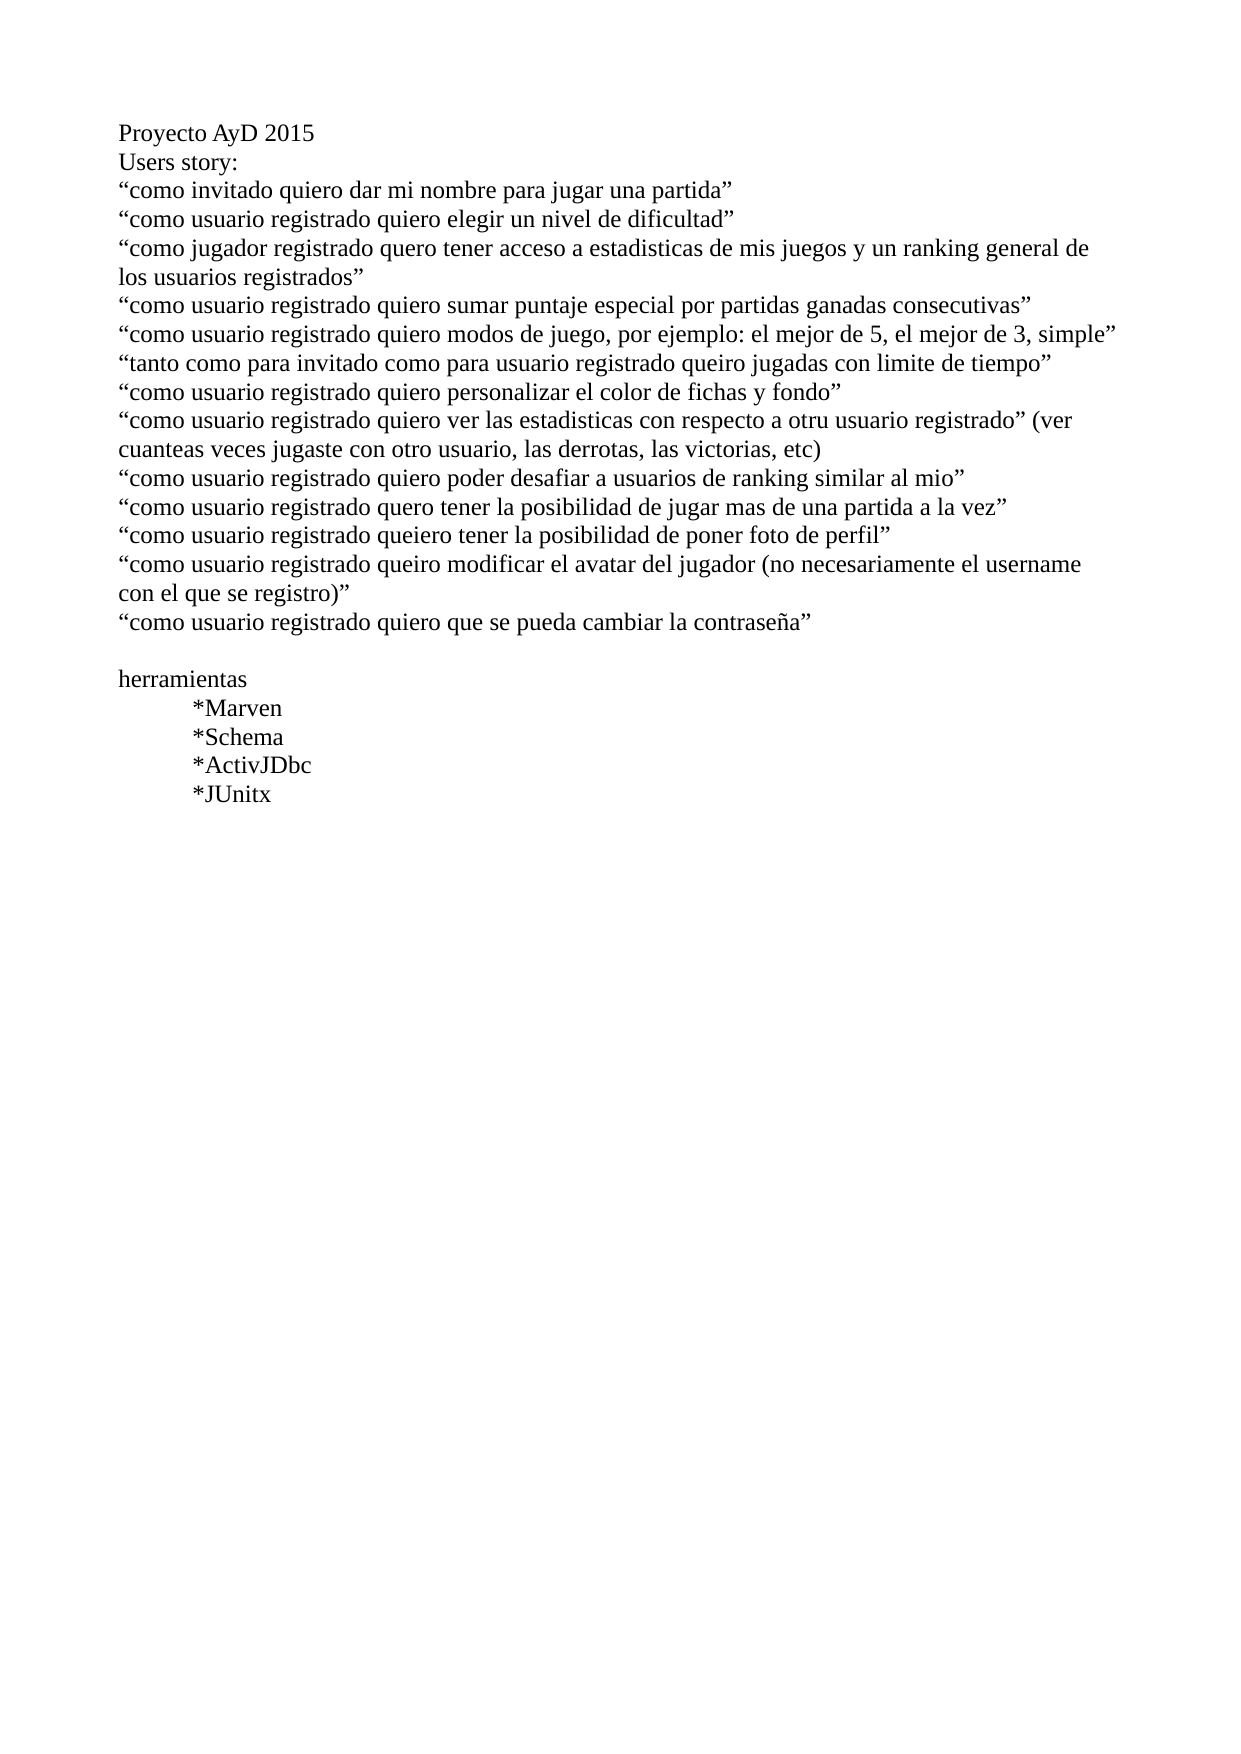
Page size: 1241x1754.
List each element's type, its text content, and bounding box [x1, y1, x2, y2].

text *Schema [118, 722, 1122, 751]
text *Marven [118, 693, 1122, 722]
text “tanto como para invitado como para usuario registrado queiro jugadas con limite de tiempo” [118, 348, 1122, 377]
text *JUnitx [118, 779, 1122, 808]
text *ActivJDbc [118, 751, 1122, 779]
text “como invitado quiero dar mi nombre para jugar una partida” [118, 176, 1122, 204]
text “como usuario registrado queiro modificar el avatar del jugador (no necesariamente el username con el que se registro)” [118, 549, 1122, 607]
text “como usuario registrado quiero que se pueda cambiar la contraseña” [118, 607, 1122, 636]
text “como jugador registrado quero tener acceso a estadisticas de mis juegos y un ranking general de los usuarios registrados” [118, 233, 1122, 291]
text “como usuario registrado quiero modos de juego, por ejemplo: el mejor de 5, el mejor de 3, simple” [118, 319, 1122, 348]
text Proyecto AyD 2015 [118, 118, 1122, 147]
text “como usuario registrado quiero sumar puntaje especial por partidas ganadas consecutivas” [118, 291, 1122, 319]
text “como usuario registrado quiero ver las estadisticas con respecto a otru usuario registrado” (ver cuanteas veces jugaste con otro usuario, las derrotas, las victorias, etc) [118, 406, 1122, 463]
text “como usuario registrado queiero tener la posibilidad de poner foto de perfil” [118, 521, 1122, 549]
text “como usuario registrado quero tener la posibilidad de jugar mas de una partida a la vez” [118, 492, 1122, 521]
text “como usuario registrado quiero poder desafiar a usuarios de ranking similar al mio” [118, 463, 1122, 492]
text Users story: [118, 147, 1122, 176]
text “como usuario registrado quiero elegir un nivel de dificultad” [118, 204, 1122, 233]
text herramientas [118, 664, 1122, 693]
text “como usuario registrado quiero personalizar el color de fichas y fondo” [118, 377, 1122, 406]
